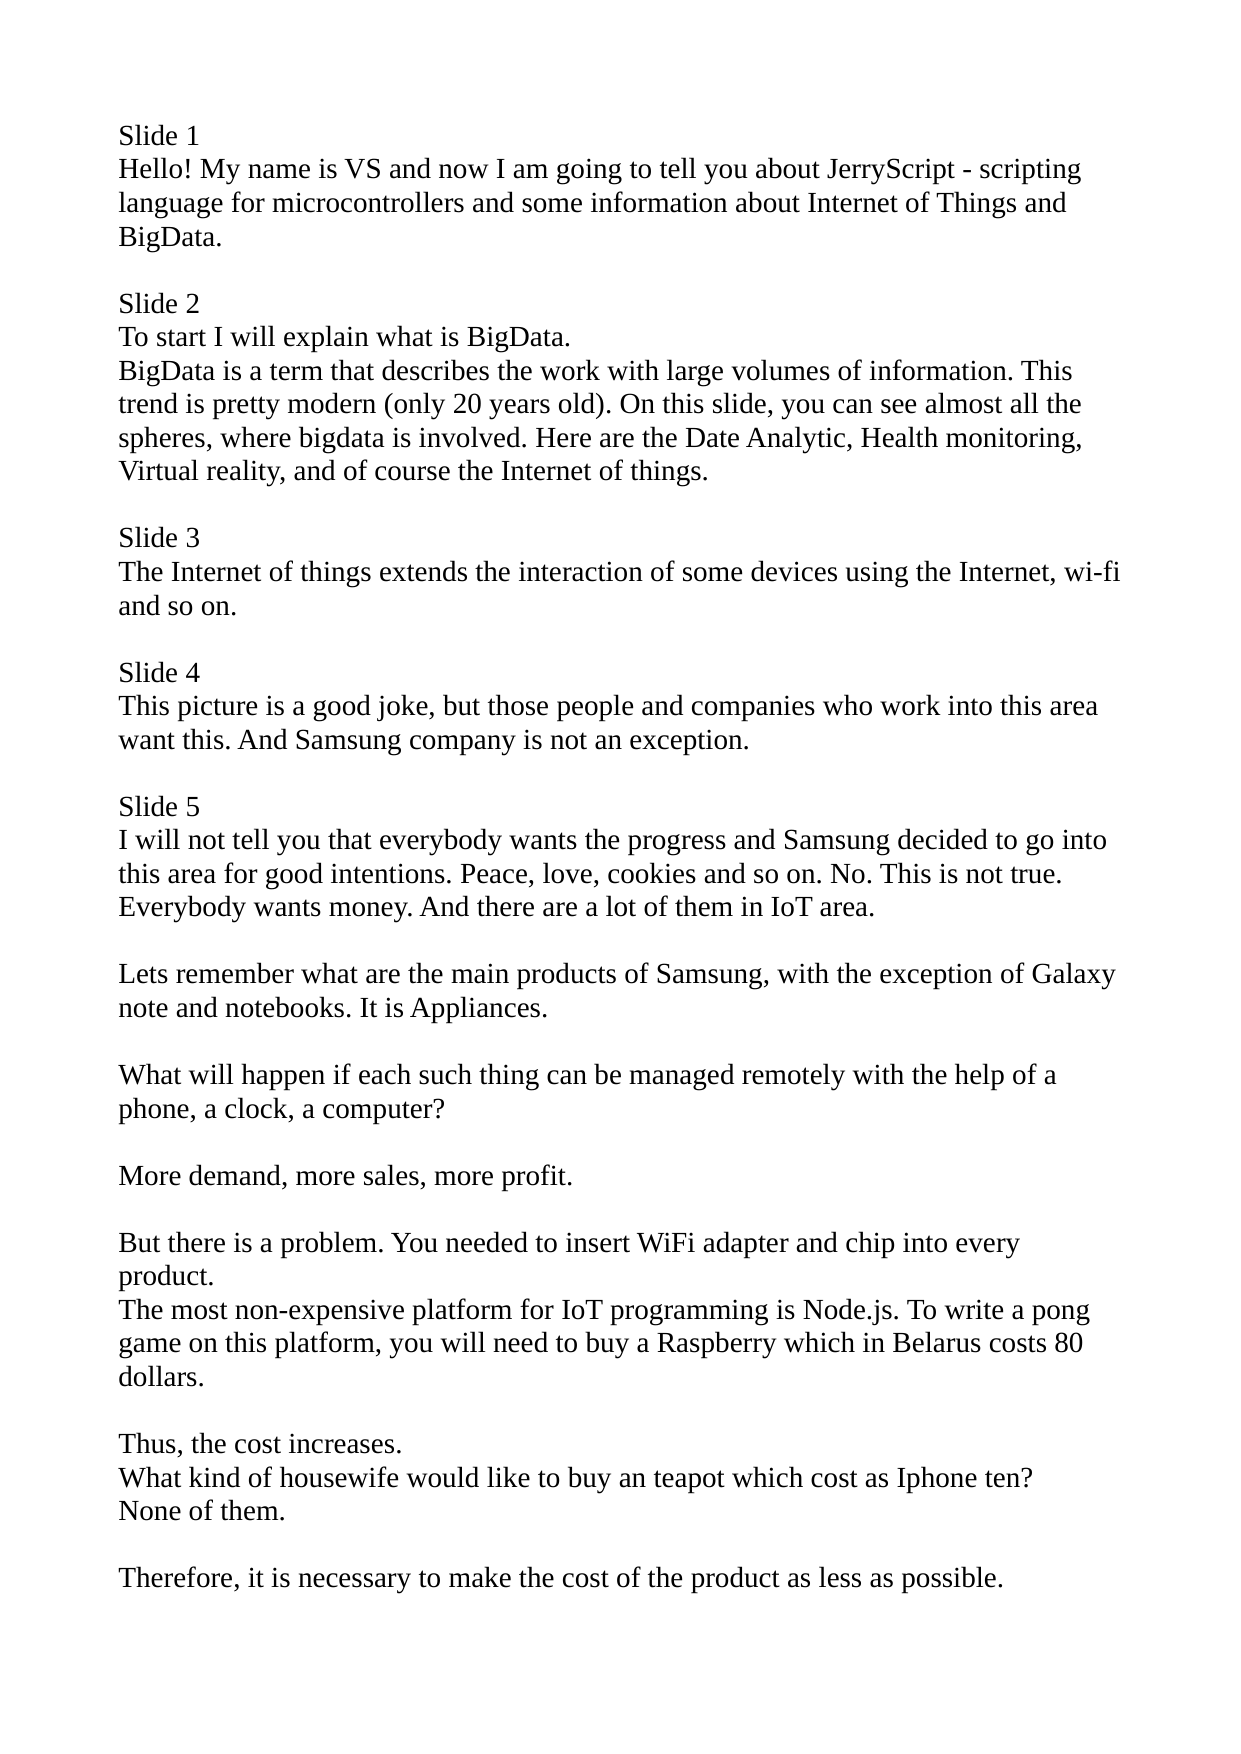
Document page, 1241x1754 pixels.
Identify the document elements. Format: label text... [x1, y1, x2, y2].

text To start I will explain what is BigData. [118, 319, 1122, 353]
text Slide 1 [118, 118, 1122, 152]
text Slide 3 [118, 521, 1122, 554]
text But there is a problem. You needed to insert WiFi adapter and chip into every product. [118, 1225, 1122, 1292]
text Slide 4 [118, 655, 1122, 688]
text What will happen if each such thing can be managed remotely with the help of a phone, a clock, a computer? [118, 1057, 1122, 1124]
text This picture is a good joke, but those people and companies who work into this area want this. And Samsung company is not an exception. [118, 688, 1122, 755]
text Lets remember what are the main products of Samsung, with the exception of Galaxy note and notebooks. It is Appliances. [118, 957, 1122, 1024]
text Therefore, it is necessary to make the cost of the product as less as possible. [118, 1560, 1122, 1594]
text More demand, more sales, more profit. [118, 1158, 1122, 1191]
text Slide 2 [118, 286, 1122, 319]
text Thus, the cost increases. [118, 1426, 1122, 1460]
text Slide 5 [118, 789, 1122, 822]
text The most non-expensive platform for IoT programming is Node.js. To write a pong game on this platform, you will need to buy a Raspberry which in Belarus costs 80 dollars. [118, 1292, 1122, 1393]
text What kind of housewife would like to buy an teapot which cost as Iphone ten? [118, 1460, 1122, 1493]
text Hello! My name is VS and now I am going to tell you about JerryScript - scripting language for microcontrollers and some information about Internet of Things and BigData. [118, 152, 1122, 252]
text The Internet of things extends the interaction of some devices using the Internet, wi-fi and so on. [118, 554, 1122, 621]
text I will not tell you that everybody wants the progress and Samsung decided to go into this area for good intentions. Peace, love, cookies and so on. No. This is not true. Everybody wants money. And there are a lot of them in IoT area. [118, 822, 1122, 923]
text BigData is a term that describes the work with large volumes of information. This trend is pretty modern (only 20 years old). On this slide, you can see almost all the spheres, where bigdata is involved. Here are the Date Analytic, Health monitoring, Virtual reality, and of course the Internet of things. [118, 353, 1122, 487]
text None of them. [118, 1493, 1122, 1527]
